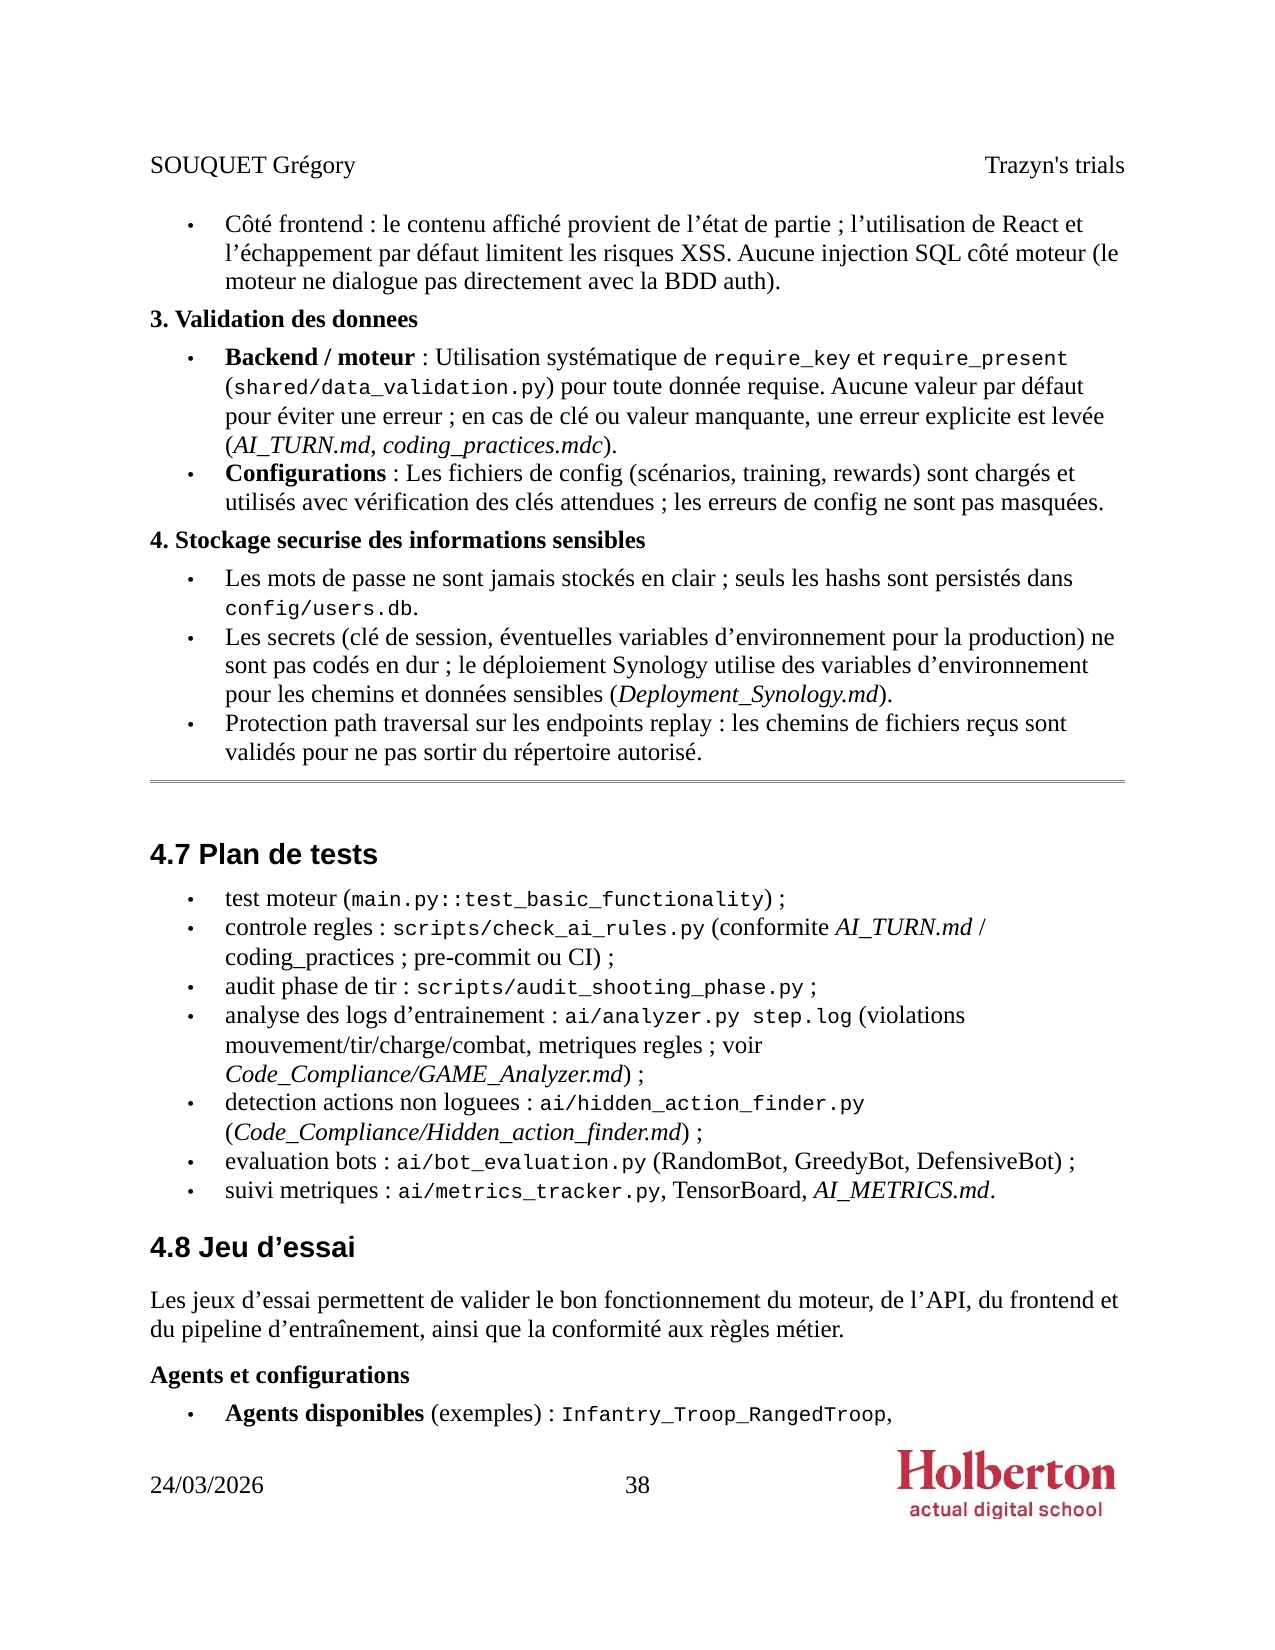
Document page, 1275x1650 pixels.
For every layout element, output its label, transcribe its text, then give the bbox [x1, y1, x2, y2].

list Protection path traversal sur les endpoints replay : les chemins de fichiers reçus sont validés pour ne pas sortir du répertoire autorisé. [187, 708, 1125, 766]
text 4. Stockage securise des informations sensibles [150, 525, 1125, 554]
list Configurations : Les fichiers de config (scénarios, training, rewards) sont chargés et utilisés avec vérification des clés attendues ; les erreurs de config ne sont pas masquées. [187, 458, 1125, 516]
list Backend / moteur : Utilisation systématique de require_key et require_present (shared/data_validation.py) pour toute donnée requise. Aucune valeur par défaut pour éviter une erreur ; en cas de clé ou valeur manquante, une erreur explicite est levée (AI_TURN.md, coding_practices.mdc). [187, 342, 1125, 458]
list Côté frontend : le contenu affiché provient de l’état de partie ; l’utilisation de React et l’échappement par défaut limitent les risques XSS. Aucune injection SQL côté moteur (le moteur ne dialogue pas directement avec la BDD auth). [187, 209, 1125, 295]
picture [886, 1447, 1117, 1519]
subtitle 4.7 Plan de tests [150, 837, 1125, 870]
list detection actions non loguees : ai/hidden_action_finder.py (Code_Compliance/Hidden_action_finder.md) ; [187, 1087, 1125, 1146]
text Agents et configurations [150, 1360, 1125, 1389]
list analyse des logs d’entrainement : ai/analyzer.py step.log (violations mouvement/tir/charge/combat, metriques regles ; voir Code_Compliance/GAME_Analyzer.md) ; [187, 1000, 1125, 1087]
text Les jeux d’essai permettent de valider le bon fonctionnement du moteur, de l’API, du frontend et du pipeline d’entraînement, ainsi que la conformité aux règles métier. [150, 1285, 1125, 1342]
text 3. Validation des donnees [150, 304, 1125, 333]
list evaluation bots : ai/bot_evaluation.py (RandomBot, GreedyBot, DefensiveBot) ; [187, 1146, 1125, 1175]
list Les mots de passe ne sont jamais stockés en clair ; seuls les hashs sont persistés dans config/users.db. [187, 563, 1125, 622]
list Les secrets (clé de session, éventuelles variables d’environnement pour la production) ne sont pas codés en dur ; le déploiement Synology utilise des variables d’environnement pour les chemins et données sensibles (Deployment_Synology.md). [187, 622, 1125, 708]
list Agents disponibles (exemples) : Infantry_Troop_RangedTroop, [187, 1398, 1125, 1428]
list suivi metriques : ai/metrics_tracker.py, TensorBoard, AI_METRICS.md. [187, 1175, 1125, 1205]
subtitle 4.8 Jeu d’essai [150, 1230, 1125, 1263]
list test moteur (main.py::test_basic_functionality) ; [187, 883, 1125, 912]
list controle regles : scripts/check_ai_rules.py (conformite AI_TURN.md / coding_practices ; pre-commit ou CI) ; [187, 912, 1125, 971]
list audit phase de tir : scripts/audit_shooting_phase.py ; [187, 971, 1125, 1000]
